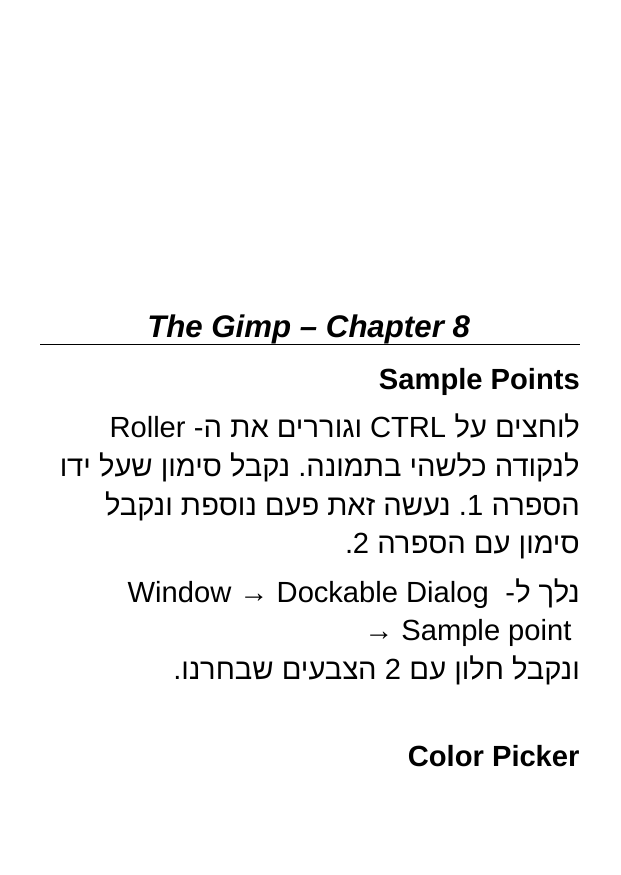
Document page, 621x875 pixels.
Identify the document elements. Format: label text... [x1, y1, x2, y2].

text לוחצים על CTRL וגוררים את ה- Roller לנקודה כלשהי בתמונה. נקבל סימון שעל ידו הספרה 1. נעשה זאת פעם נוספת ונקבל סימון עם הספרה 2. [40, 411, 580, 560]
text Sample Points [40, 362, 580, 396]
text Color Picker [40, 739, 580, 772]
subtitle The Gimp – Chapter 8 [40, 308, 580, 344]
text נלך ל- Window → Dockable Dialog Sample point → ונקבל חלון עם 2 הצבעים שבחרנו. [40, 575, 580, 724]
